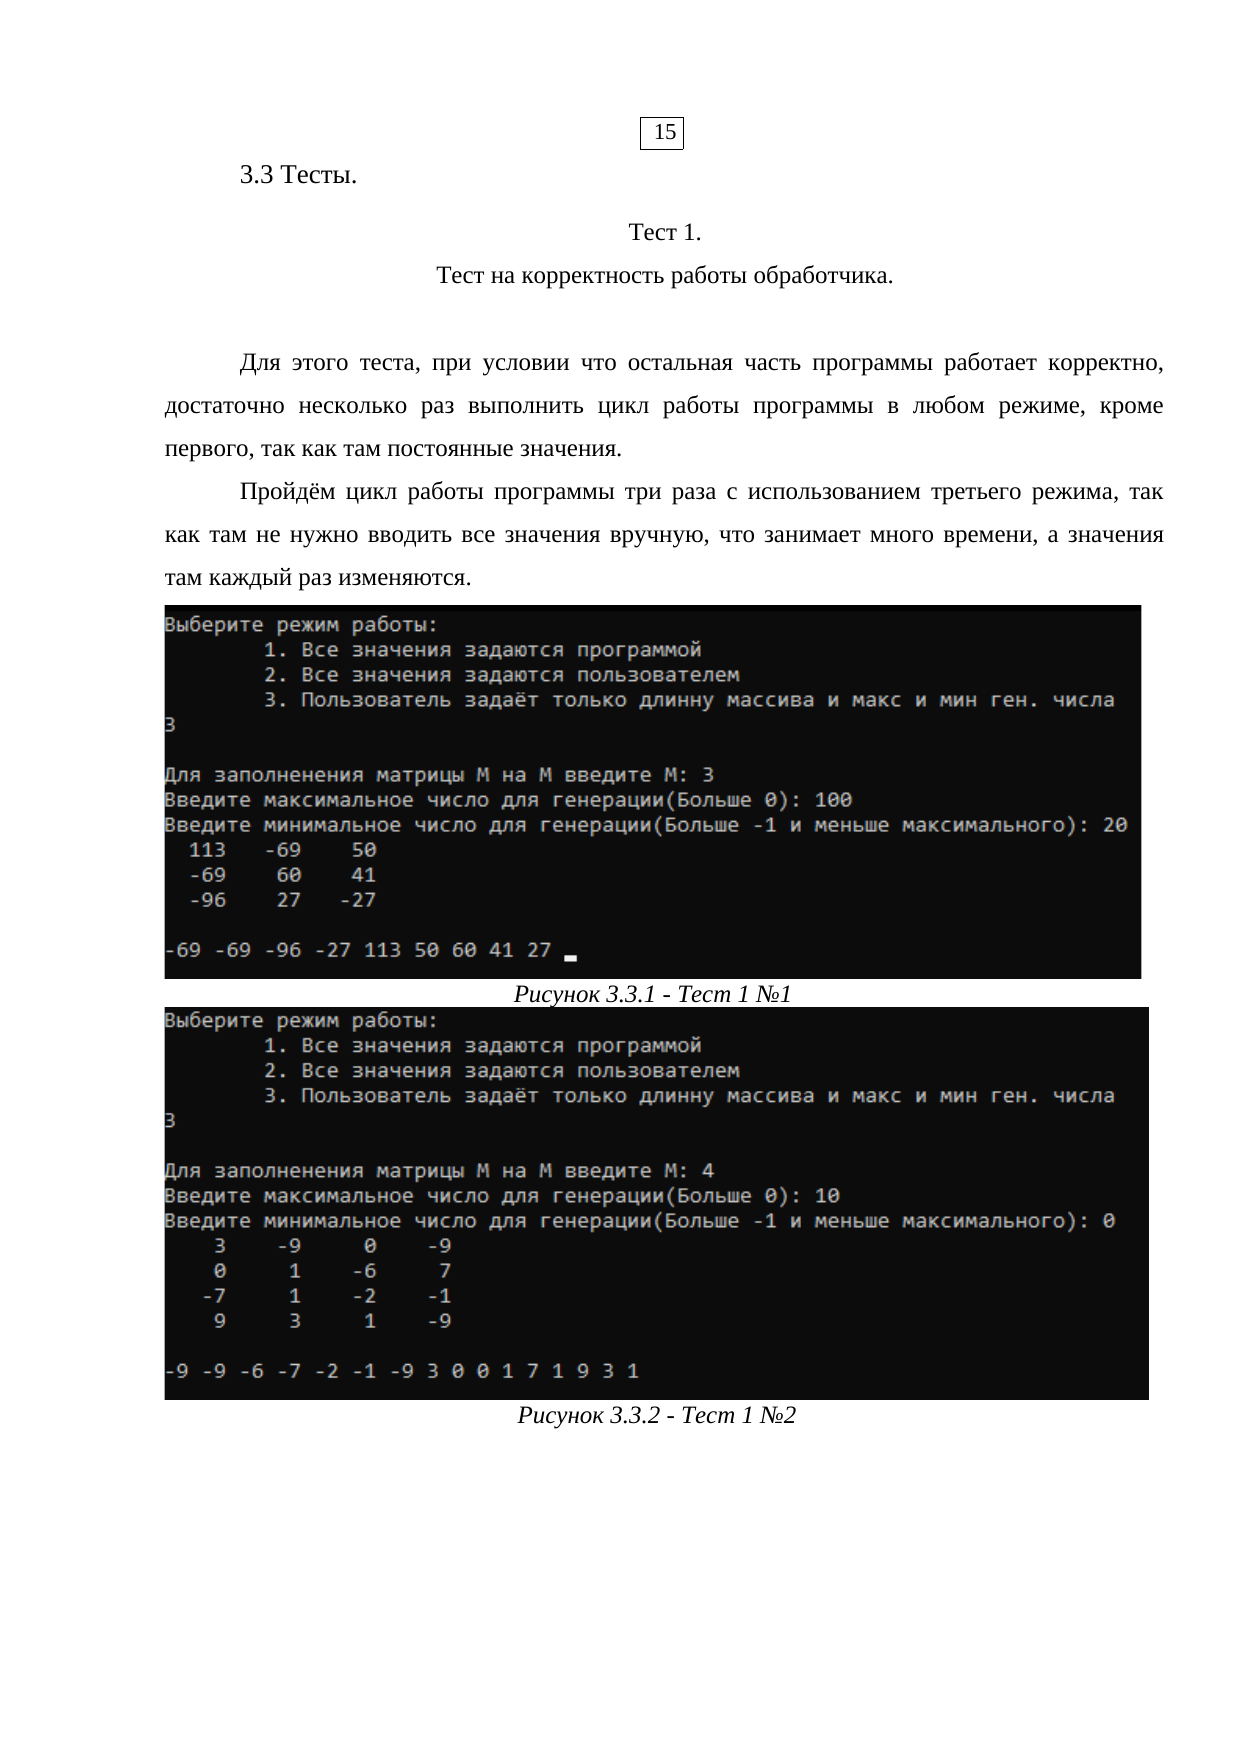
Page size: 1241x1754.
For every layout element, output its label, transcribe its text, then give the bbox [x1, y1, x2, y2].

text Пройдём цикл работы программы три раза с использованием третьего режима, так как там не нужно вводить все значения вручную, что занимает много времени, а значения там каждый раз изменяются. [164, 476, 1165, 591]
text Тест на корректность работы обработчика. [164, 261, 1165, 289]
text Рисунок 3.3.2 - Тест 1 №2 [164, 1400, 1149, 1429]
subtitle 3.3 Тесты. [164, 158, 1165, 189]
picture [164, 605, 1142, 979]
text Для этого теста, при условии что остальная часть программы работает корректно, достаточно несколько раз выполнить цикл работы программы в любом режиме, кроме первого, так как там постоянные значения. [164, 347, 1165, 462]
text Тест 1. [164, 217, 1165, 246]
picture [164, 1007, 1149, 1400]
text Рисунок 3.3.1 - Тест 1 №1 [164, 979, 1141, 1007]
